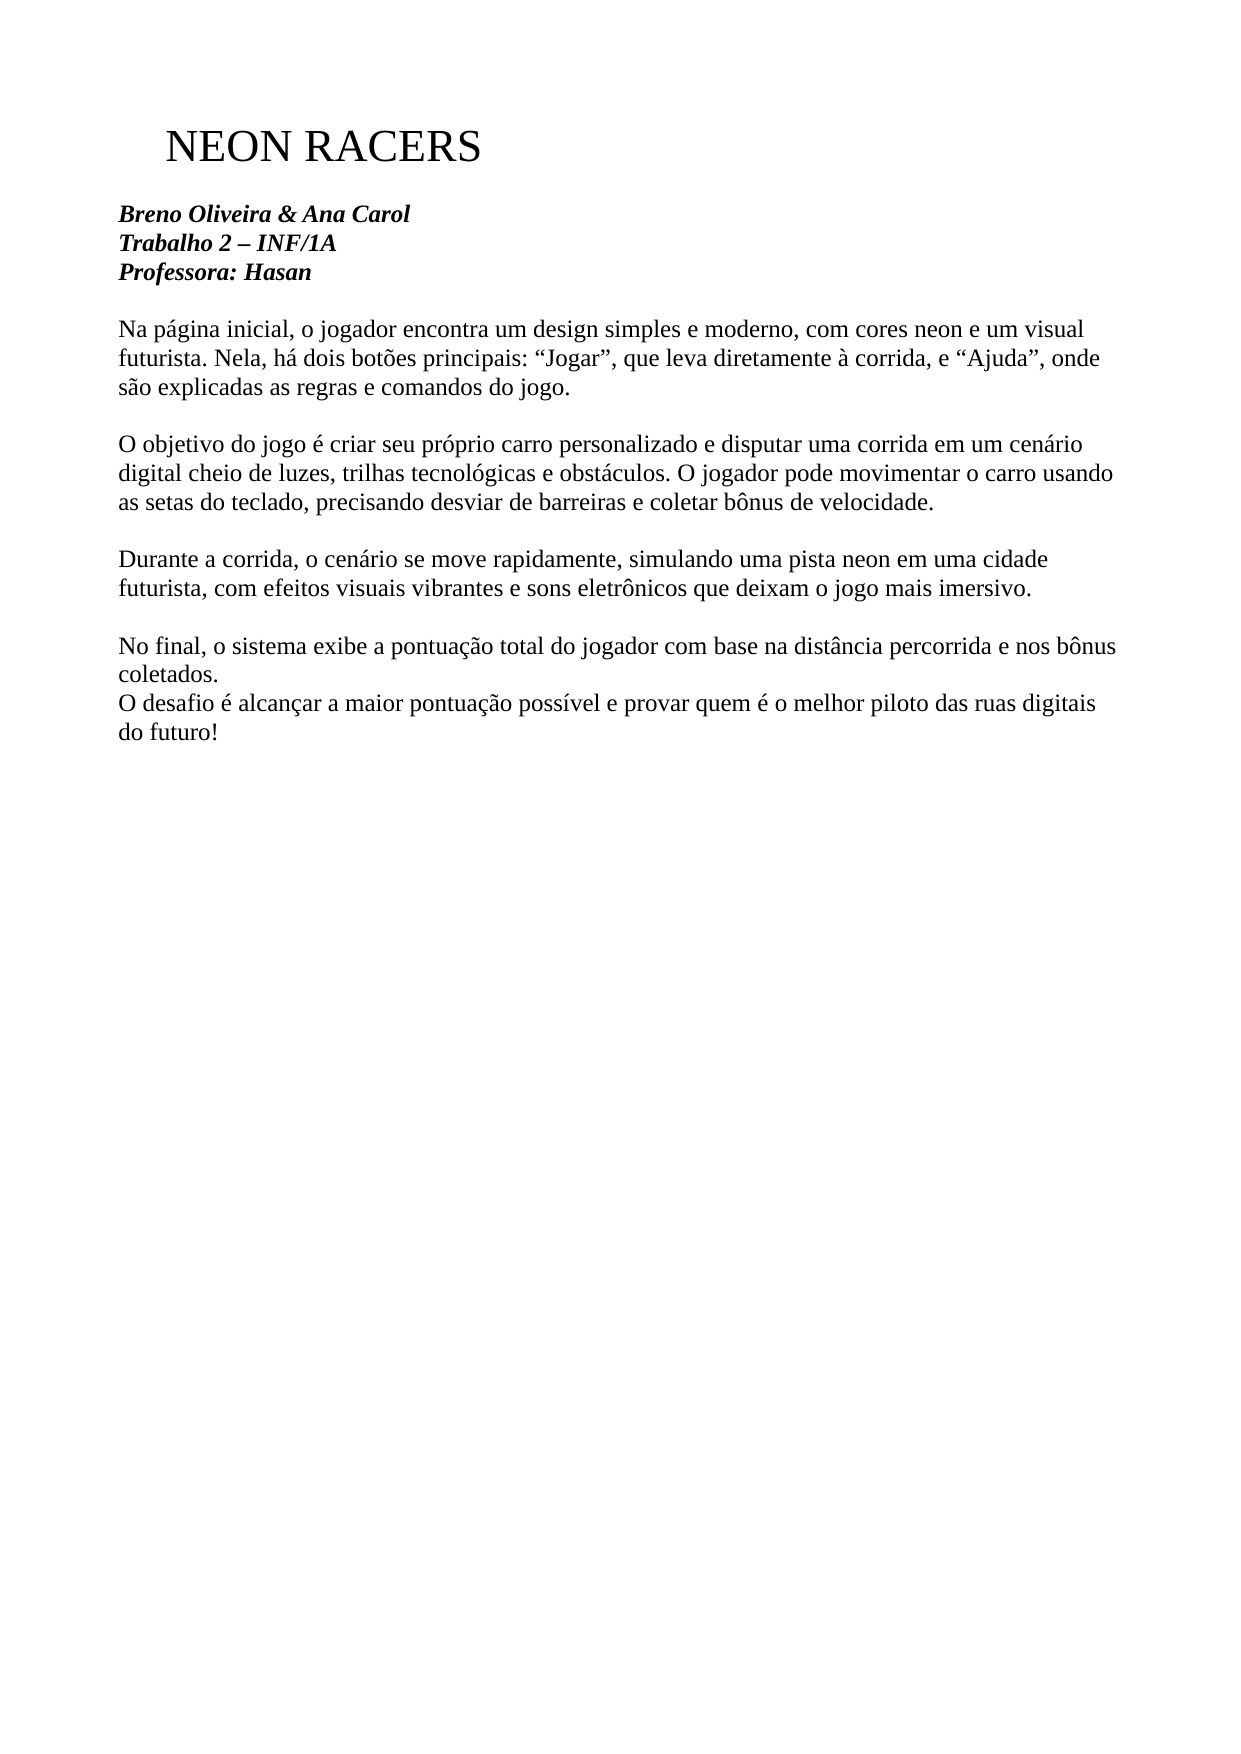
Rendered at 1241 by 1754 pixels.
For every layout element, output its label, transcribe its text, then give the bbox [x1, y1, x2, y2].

text Trabalho 2 – INF/1A [118, 228, 1122, 257]
text Durante a corrida, o cenário se move rapidamente, simulando uma pista neon em uma cidade futurista, com efeitos visuais vibrantes e sons eletrônicos que deixam o jogo mais imersivo. [118, 544, 1122, 602]
text O desafio é alcançar a maior pontuação possível e provar quem é o melhor piloto das ruas digitais do futuro! [118, 688, 1122, 746]
text 🚗 NEON RACERS 🚗 [118, 118, 1122, 171]
text O objetivo do jogo é criar seu próprio carro personalizado e disputar uma corrida em um cenário digital cheio de luzes, trilhas tecnológicas e obstáculos. O jogador pode movimentar o carro usando as setas do teclado, precisando desviar de barreiras e coletar bônus de velocidade. [118, 429, 1122, 516]
text No final, o sistema exibe a pontuação total do jogador com base na distância percorrida e nos bônus coletados. [118, 631, 1122, 688]
text Breno Oliveira & Ana Carol [118, 199, 1122, 228]
text Na página inicial, o jogador encontra um design simples e moderno, com cores neon e um visual futurista. Nela, há dois botões principais: “Jogar”, que leva diretamente à corrida, e “Ajuda”, onde são explicadas as regras e comandos do jogo. [118, 314, 1122, 401]
text Professora: Hasan [118, 257, 1122, 286]
